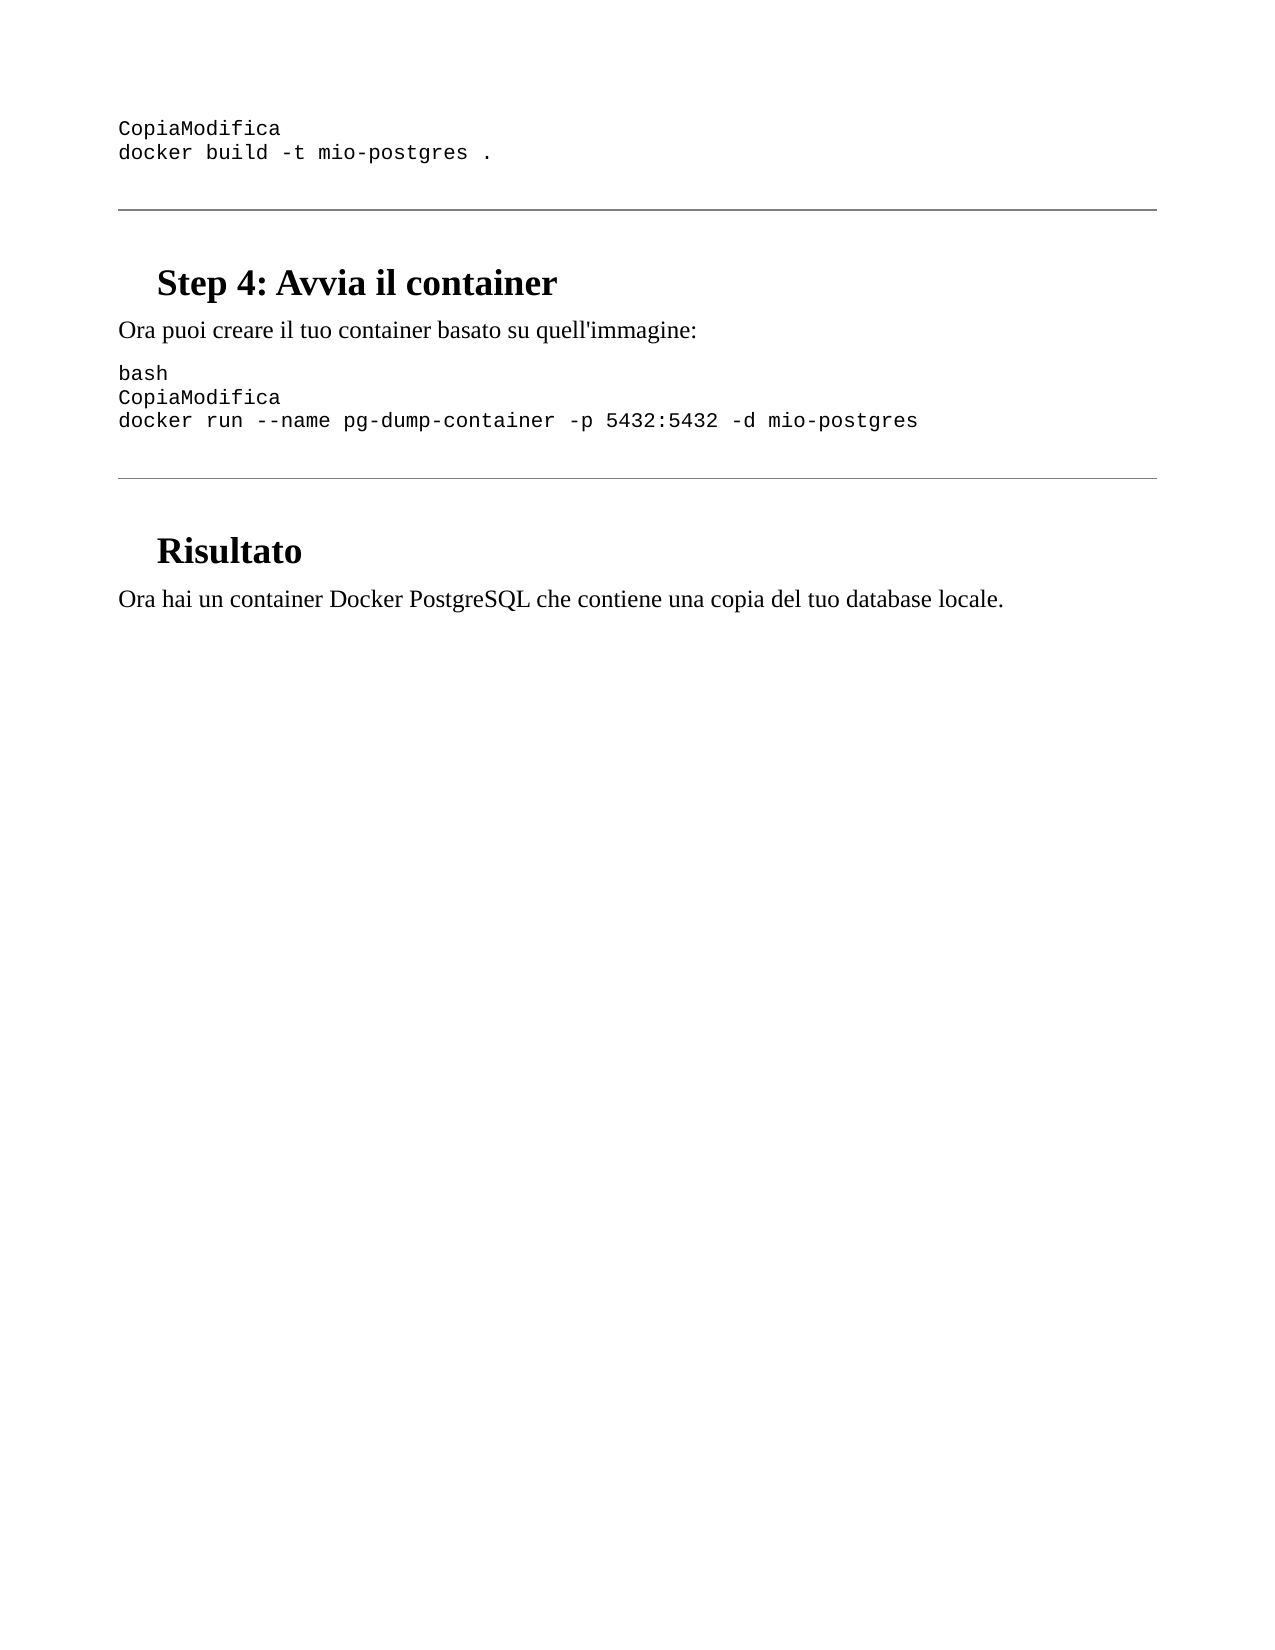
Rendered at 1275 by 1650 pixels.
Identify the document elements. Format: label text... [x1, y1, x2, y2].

text Ora hai un container Docker PostgreSQL che contiene una copia del tuo database locale. [118, 584, 1157, 613]
text CopiaModifica [118, 118, 1157, 142]
subtitle ✅ Risultato [118, 529, 1157, 572]
subtitle 🚀 Step 4: Avvia il container [118, 260, 1157, 303]
text CopiaModifica [118, 387, 1157, 411]
text bash [118, 363, 1157, 387]
text Ora puoi creare il tuo container basato su quell'immagine: [118, 316, 1157, 344]
text docker run --name pg-dump-container -p 5432:5432 -d mio-postgres [118, 411, 1157, 434]
text docker build -t mio-postgres . [118, 142, 1157, 165]
